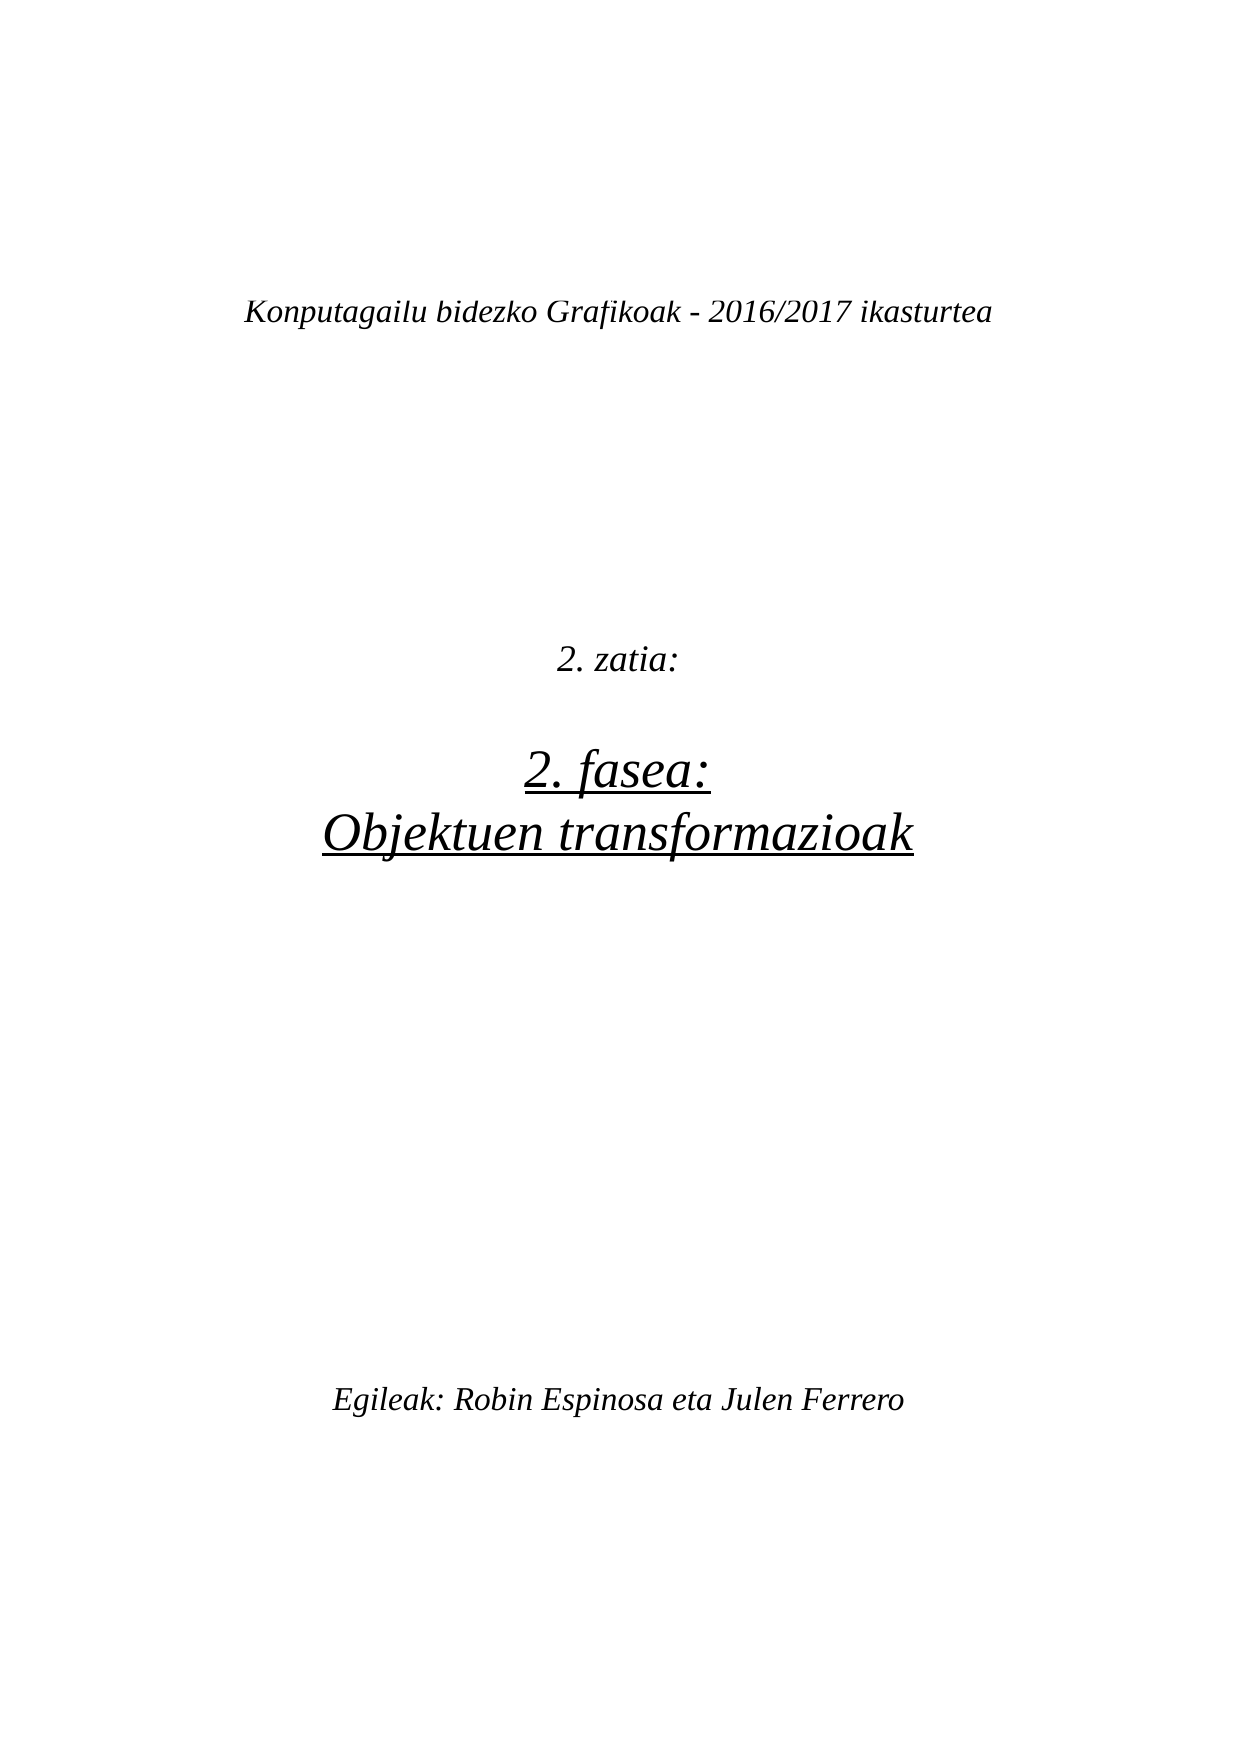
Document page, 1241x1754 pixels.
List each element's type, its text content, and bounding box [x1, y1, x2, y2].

text 2. zatia: [118, 637, 1122, 680]
text Egileak: Robin Espinosa eta Julen Ferrero [118, 1379, 1122, 1418]
text 2. fasea: [118, 737, 1122, 799]
text Konputagailu bidezko Grafikoak - 2016/2017 ikasturtea [118, 301, 1122, 330]
text Objektuen transformazioak [118, 799, 1122, 862]
